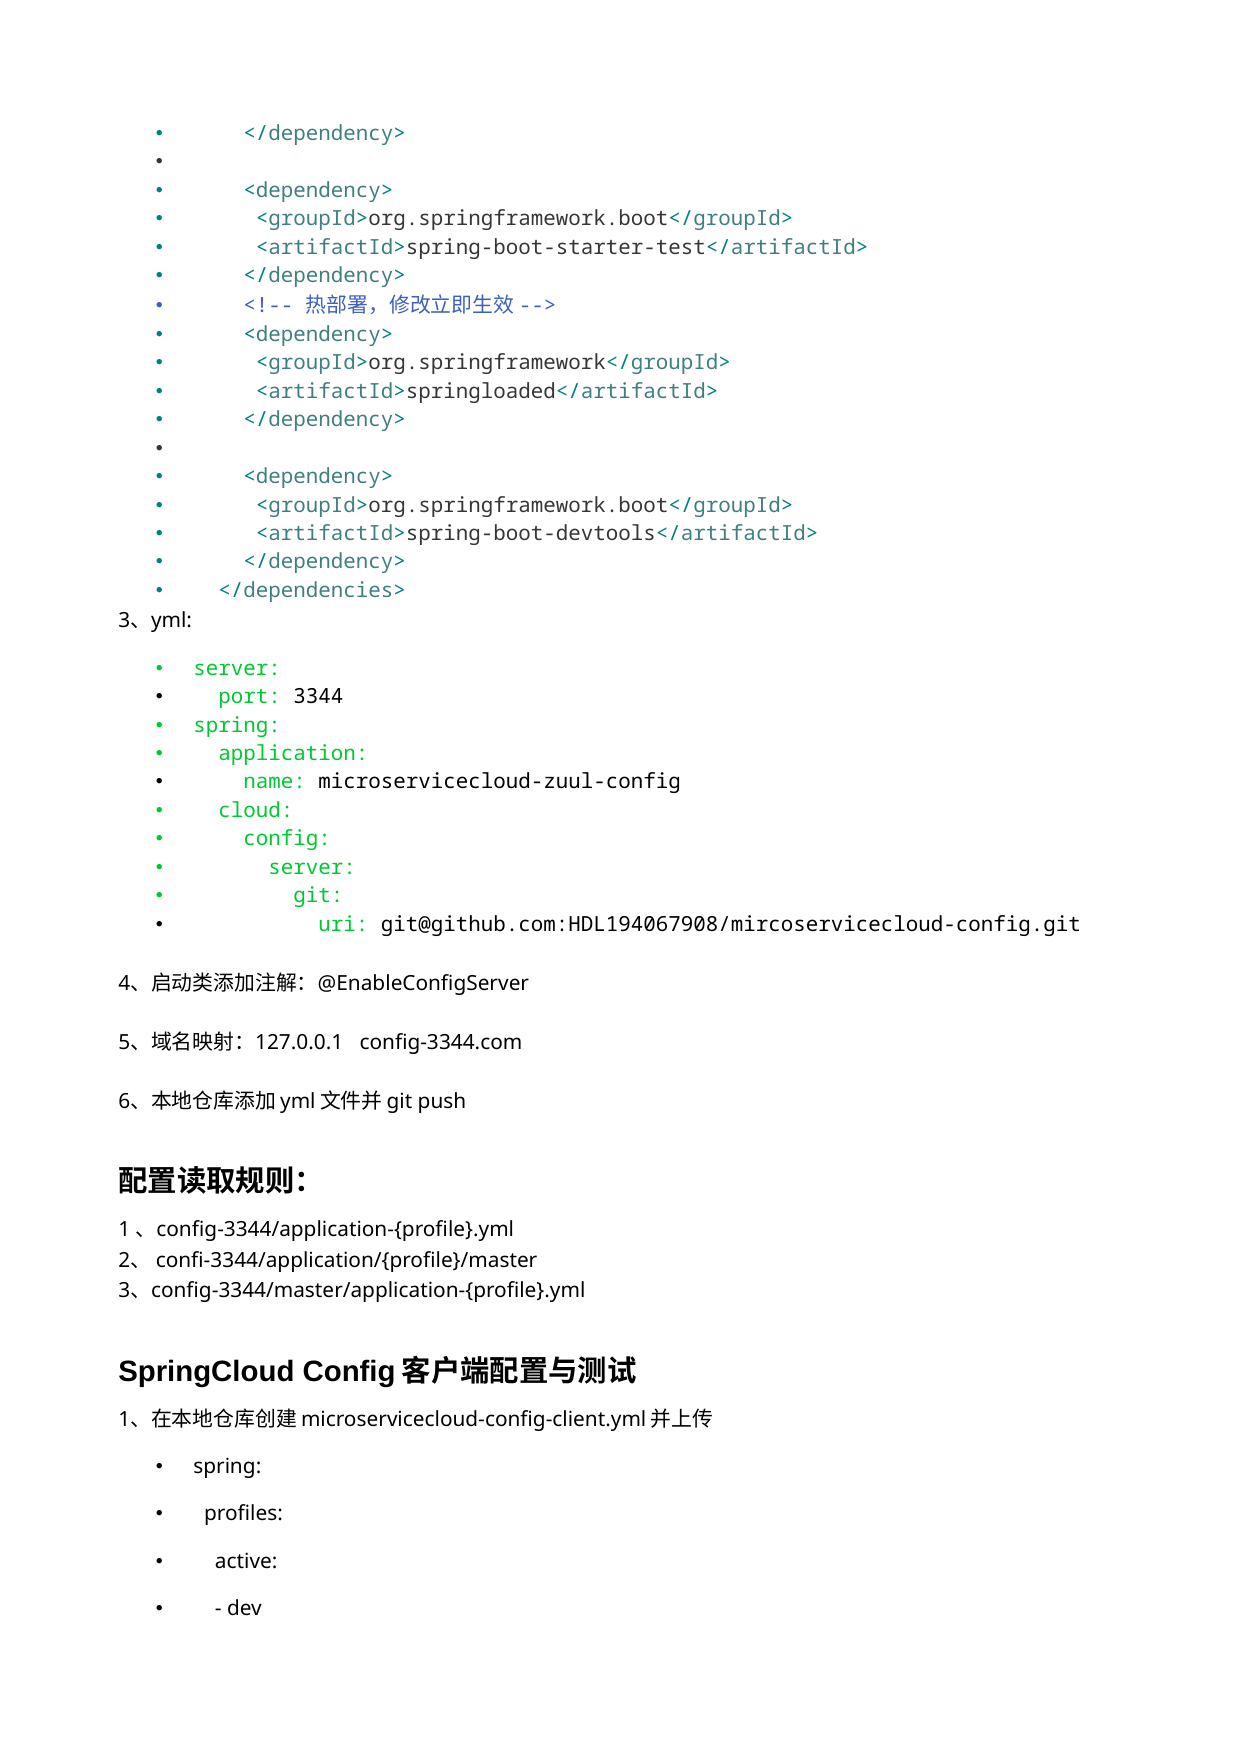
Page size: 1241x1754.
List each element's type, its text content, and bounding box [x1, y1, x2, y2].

list </dependency> [156, 547, 1122, 575]
list cloud: [156, 795, 1122, 823]
text 3、config-3344/master/application-{profile}.yml [118, 1273, 1122, 1304]
list server: [156, 653, 1122, 681]
list port: 3344 [156, 681, 1122, 710]
list spring: [156, 1451, 1122, 1480]
list - dev [156, 1593, 1122, 1621]
list <dependency> [156, 461, 1122, 490]
list </dependencies> [156, 575, 1122, 603]
list spring: [156, 710, 1122, 738]
list </dependency> [156, 404, 1122, 433]
list profiles: [156, 1498, 1122, 1527]
text 4、启动类添加注解：@EnableConfigServer [118, 966, 1122, 996]
text 1 、config-3344/application-{profile}.yml [118, 1213, 1122, 1243]
text 6、本地仓库添加yml文件并git push [118, 1084, 1122, 1114]
list uri: git@github.com:HDL194067908/mircoservicecloud-config.git [156, 909, 1122, 937]
list <artifactId>spring-boot-starter-test</artifactId> [156, 232, 1122, 260]
list <artifactId>springloaded</artifactId> [156, 376, 1122, 404]
text 1、在本地仓库创建microservicecloud-config-client.yml并上传 [118, 1402, 1122, 1432]
text 3、yml: [118, 603, 1122, 634]
list </dependency> [156, 118, 1122, 147]
list <groupId>org.springframework.boot</groupId> [156, 490, 1122, 518]
list application: [156, 738, 1122, 767]
list </dependency> [156, 260, 1122, 289]
list git: [156, 880, 1122, 909]
list <groupId>org.springframework</groupId> [156, 347, 1122, 376]
list <artifactId>spring-boot-devtools</artifactId> [156, 518, 1122, 547]
text 5、域名映射：127.0.0.1 config-3344.com [118, 1025, 1122, 1055]
list <groupId>org.springframework.boot</groupId> [156, 203, 1122, 232]
list active: [156, 1546, 1122, 1574]
list server: [156, 852, 1122, 880]
list name: microservicecloud-zuul-config [156, 767, 1122, 795]
list <dependency> [156, 175, 1122, 203]
list config: [156, 823, 1122, 852]
list <dependency> [156, 319, 1122, 347]
subtitle 配置读取规则： [118, 1158, 1122, 1200]
text 2、 confi-3344/application/{profile}/master [118, 1243, 1122, 1273]
subtitle SpringCloud Config客户端配置与测试 [118, 1347, 1122, 1389]
list <!-- 热部署，修改立即生效 --> [156, 289, 1122, 319]
